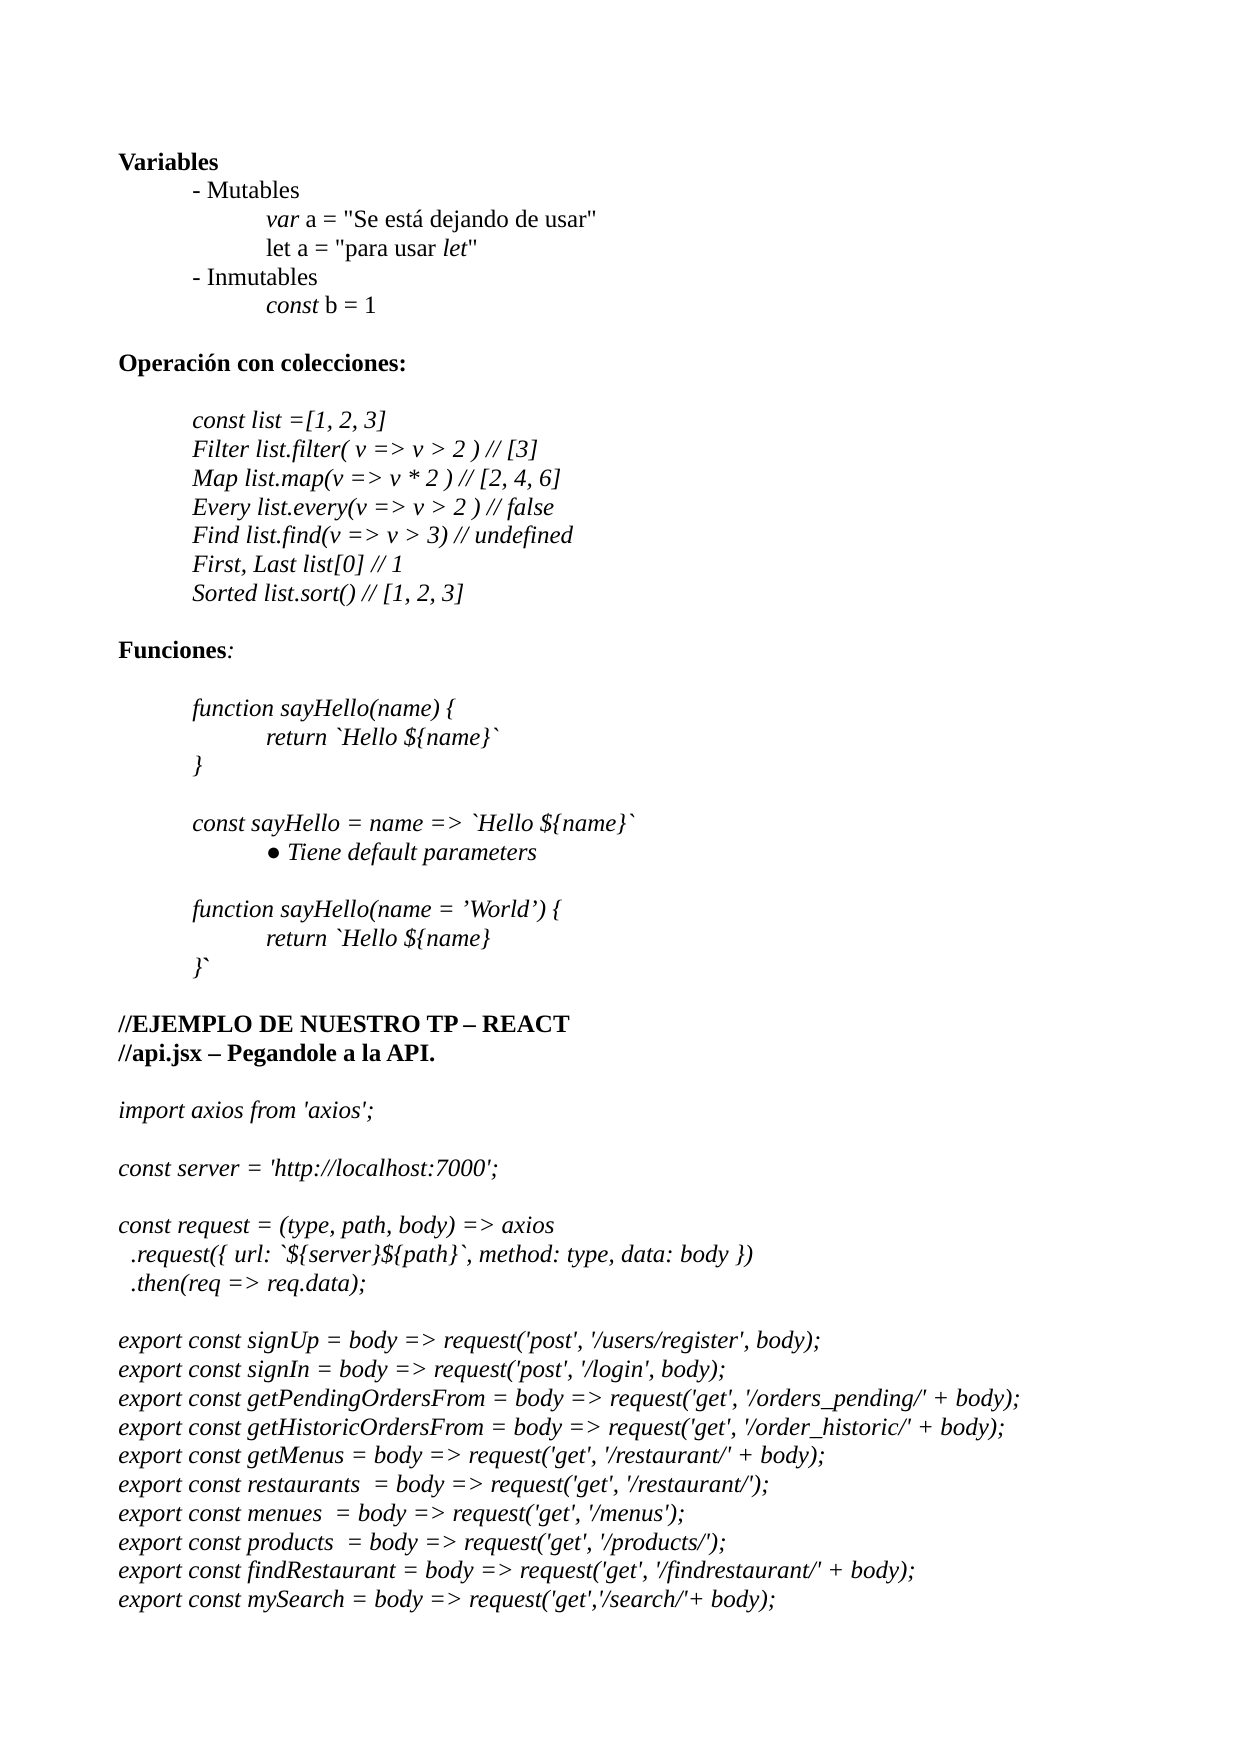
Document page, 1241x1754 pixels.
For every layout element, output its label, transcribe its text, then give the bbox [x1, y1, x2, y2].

text Operación con colecciones: [118, 348, 1122, 377]
text }` [118, 952, 1122, 981]
text function sayHello(name = ’World’) { [118, 894, 1122, 923]
text const server = 'http://localhost:7000'; [118, 1153, 1122, 1182]
text //EJEMPLO DE NUESTRO TP – REACT [118, 1009, 1122, 1038]
text } [118, 751, 1122, 779]
text ● Tiene default parameters [118, 837, 1122, 866]
text const b = 1 [118, 291, 1122, 319]
text function sayHello(name) { [118, 693, 1122, 722]
text Every list.every(v => v > 2 ) // false [118, 492, 1122, 521]
text //api.jsx – Pegandole a la API. [118, 1038, 1122, 1067]
text const list =[1, 2, 3] [118, 406, 1122, 434]
text export const getHistoricOrdersFrom = body => request('get', '/order_historic/' + body); [118, 1412, 1122, 1441]
text .request({ url: `${server}${path}`, method: type, data: body }) [118, 1239, 1122, 1268]
text import axios from 'axios'; [118, 1096, 1122, 1124]
text export const signUp = body => request('post', '/users/register', body); [118, 1326, 1122, 1354]
text export const findRestaurant = body => request('get', '/findrestaurant/' + body); [118, 1556, 1122, 1584]
text Filter list.filter( v => v > 2 ) // [3] [118, 434, 1122, 463]
text - Inmutables [118, 262, 1122, 291]
text First, Last list[0] // 1 [118, 549, 1122, 578]
text var a = "Se está dejando de usar" [118, 204, 1122, 233]
text .then(req => req.data); [118, 1268, 1122, 1297]
text - Mutables [118, 176, 1122, 204]
text export const products = body => request('get', '/products/'); [118, 1527, 1122, 1556]
text export const getMenus = body => request('get', '/restaurant/' + body); [118, 1441, 1122, 1469]
text export const signIn = body => request('post', '/login', body); [118, 1354, 1122, 1383]
text let a = "para usar let" [118, 233, 1122, 262]
text export const restaurants = body => request('get', '/restaurant/'); [118, 1469, 1122, 1498]
text export const mySearch = body => request('get','/search/'+ body); [118, 1584, 1122, 1613]
text export const getPendingOrdersFrom = body => request('get', '/orders_pending/' + body); [118, 1383, 1122, 1412]
text Map list.map(v => v * 2 ) // [2, 4, 6] [118, 463, 1122, 492]
text Variables [118, 147, 1122, 176]
text return `Hello ${name} [118, 923, 1122, 952]
text Sorted list.sort() // [1, 2, 3] [118, 578, 1122, 607]
text const sayHello = name => `Hello ${name}` [118, 808, 1122, 837]
text Funciones: [118, 636, 1122, 664]
text Find list.find(v => v > 3) // undefined [118, 521, 1122, 549]
text return `Hello ${name}` [118, 722, 1122, 751]
text const request = (type, path, body) => axios [118, 1211, 1122, 1239]
text export const menues = body => request('get', '/menus'); [118, 1498, 1122, 1527]
